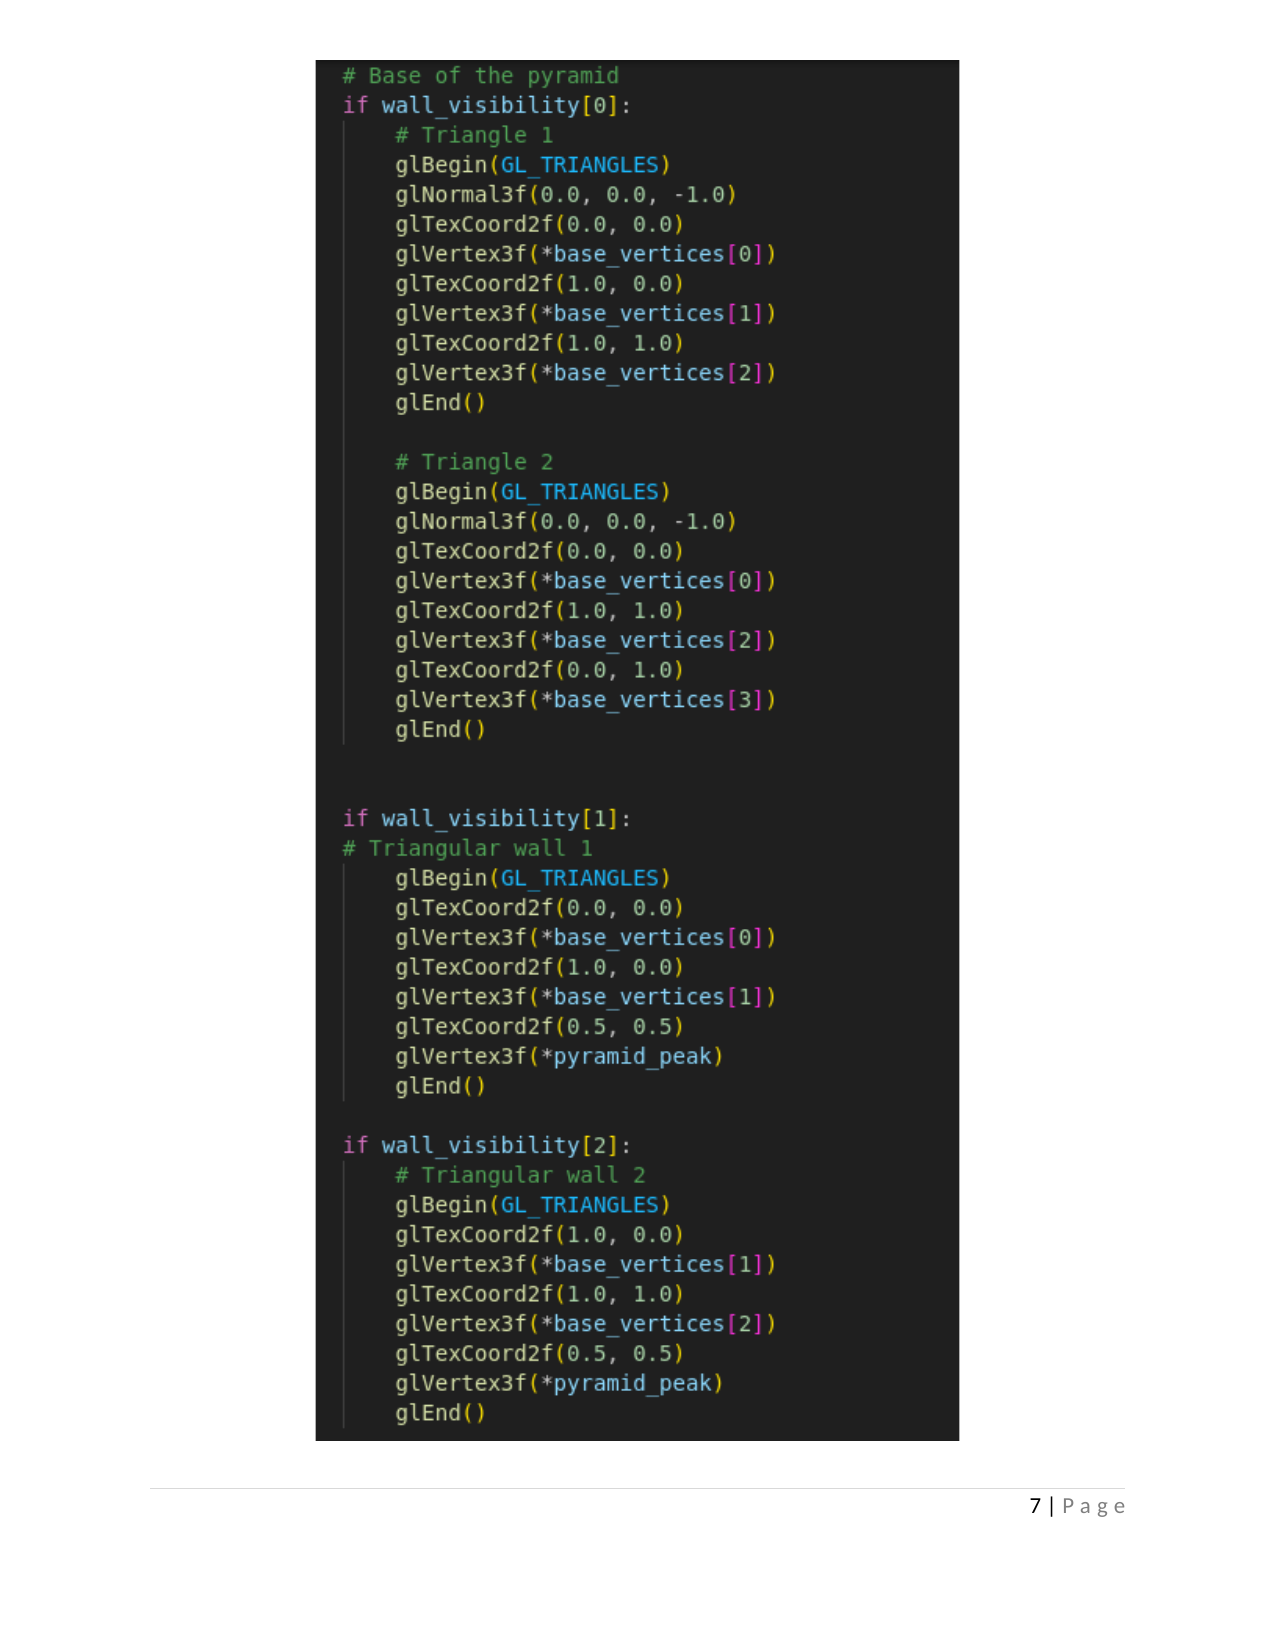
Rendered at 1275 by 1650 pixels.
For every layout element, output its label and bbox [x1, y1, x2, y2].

picture [315, 60, 960, 1441]
